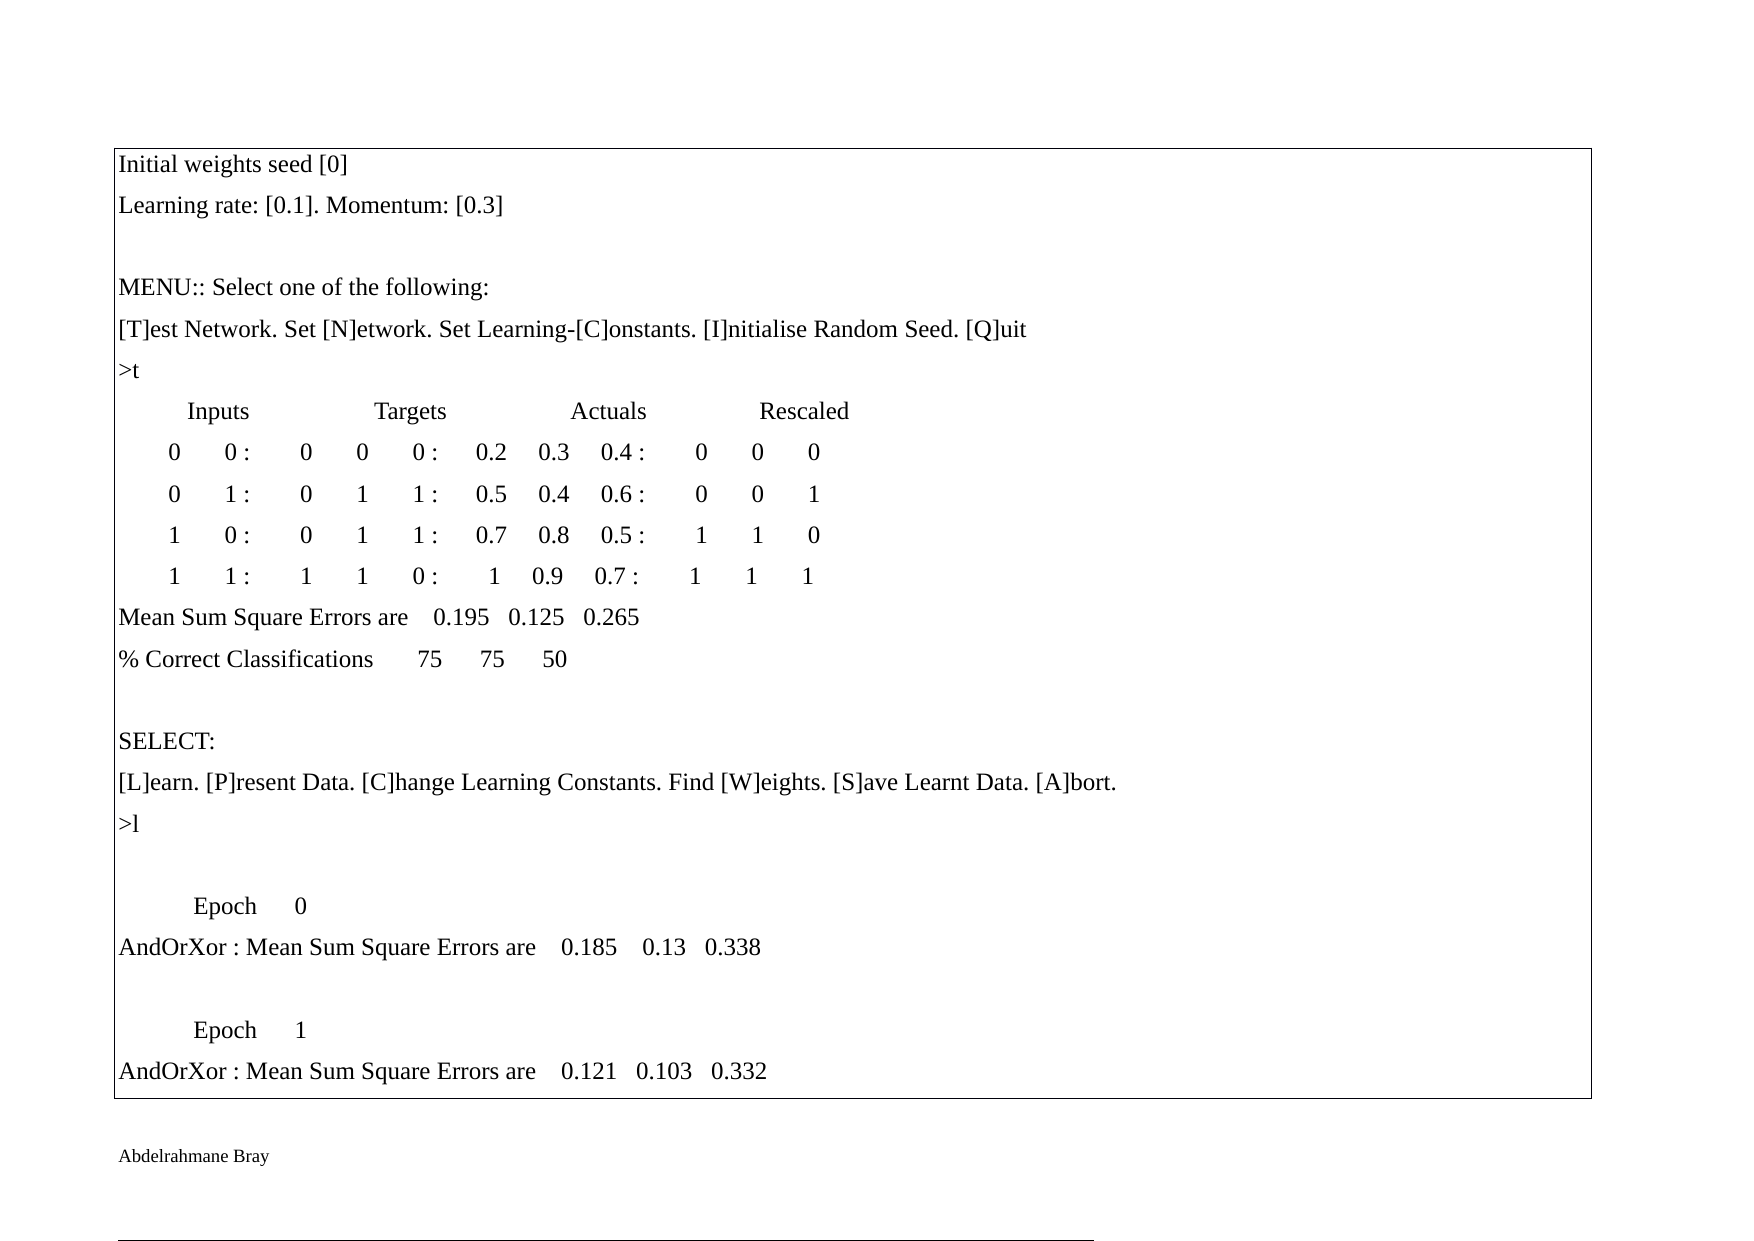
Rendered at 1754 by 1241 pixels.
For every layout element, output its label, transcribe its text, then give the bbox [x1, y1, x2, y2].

table_cell Initial weights seed [0] Learning rate: [0.1]. Momentum: [0.3] MENU:: Select one of the following: [T]est Network. Set [N]etwork. Set Learning-[C]onstants. [I]nitialise Random Seed. [Q]uit >t Inputs Targets Actuals Rescaled 0 0 : 0 0 0 : 0.2 0.3 0.4 : 0 0 0 0 1 : 0 1 1 : 0.5 0.4 0.6 : 0 0 1 1 0 : 0 1 1 : 0.7 0.8 0.5 : 1 1 0 1 1 : 1 1 0 : 1 0.9 0.7 : 1 1 1 Mean Sum Square Errors are 0.195 0.125 0.265 % Correct Classifications 75 75 50 SELECT: [L]earn. [P]resent Data. [C]hange Learning Constants. Find [W]eights. [S]ave Learnt Data. [A]bort. >l Epoch 0 AndOrXor : Mean Sum Square Errors are 0.185 0.13 0.338 Epoch 1 AndOrXor : Mean Sum Square Errors are 0.121 0.103 0.332 [115, 149, 1591, 1097]
